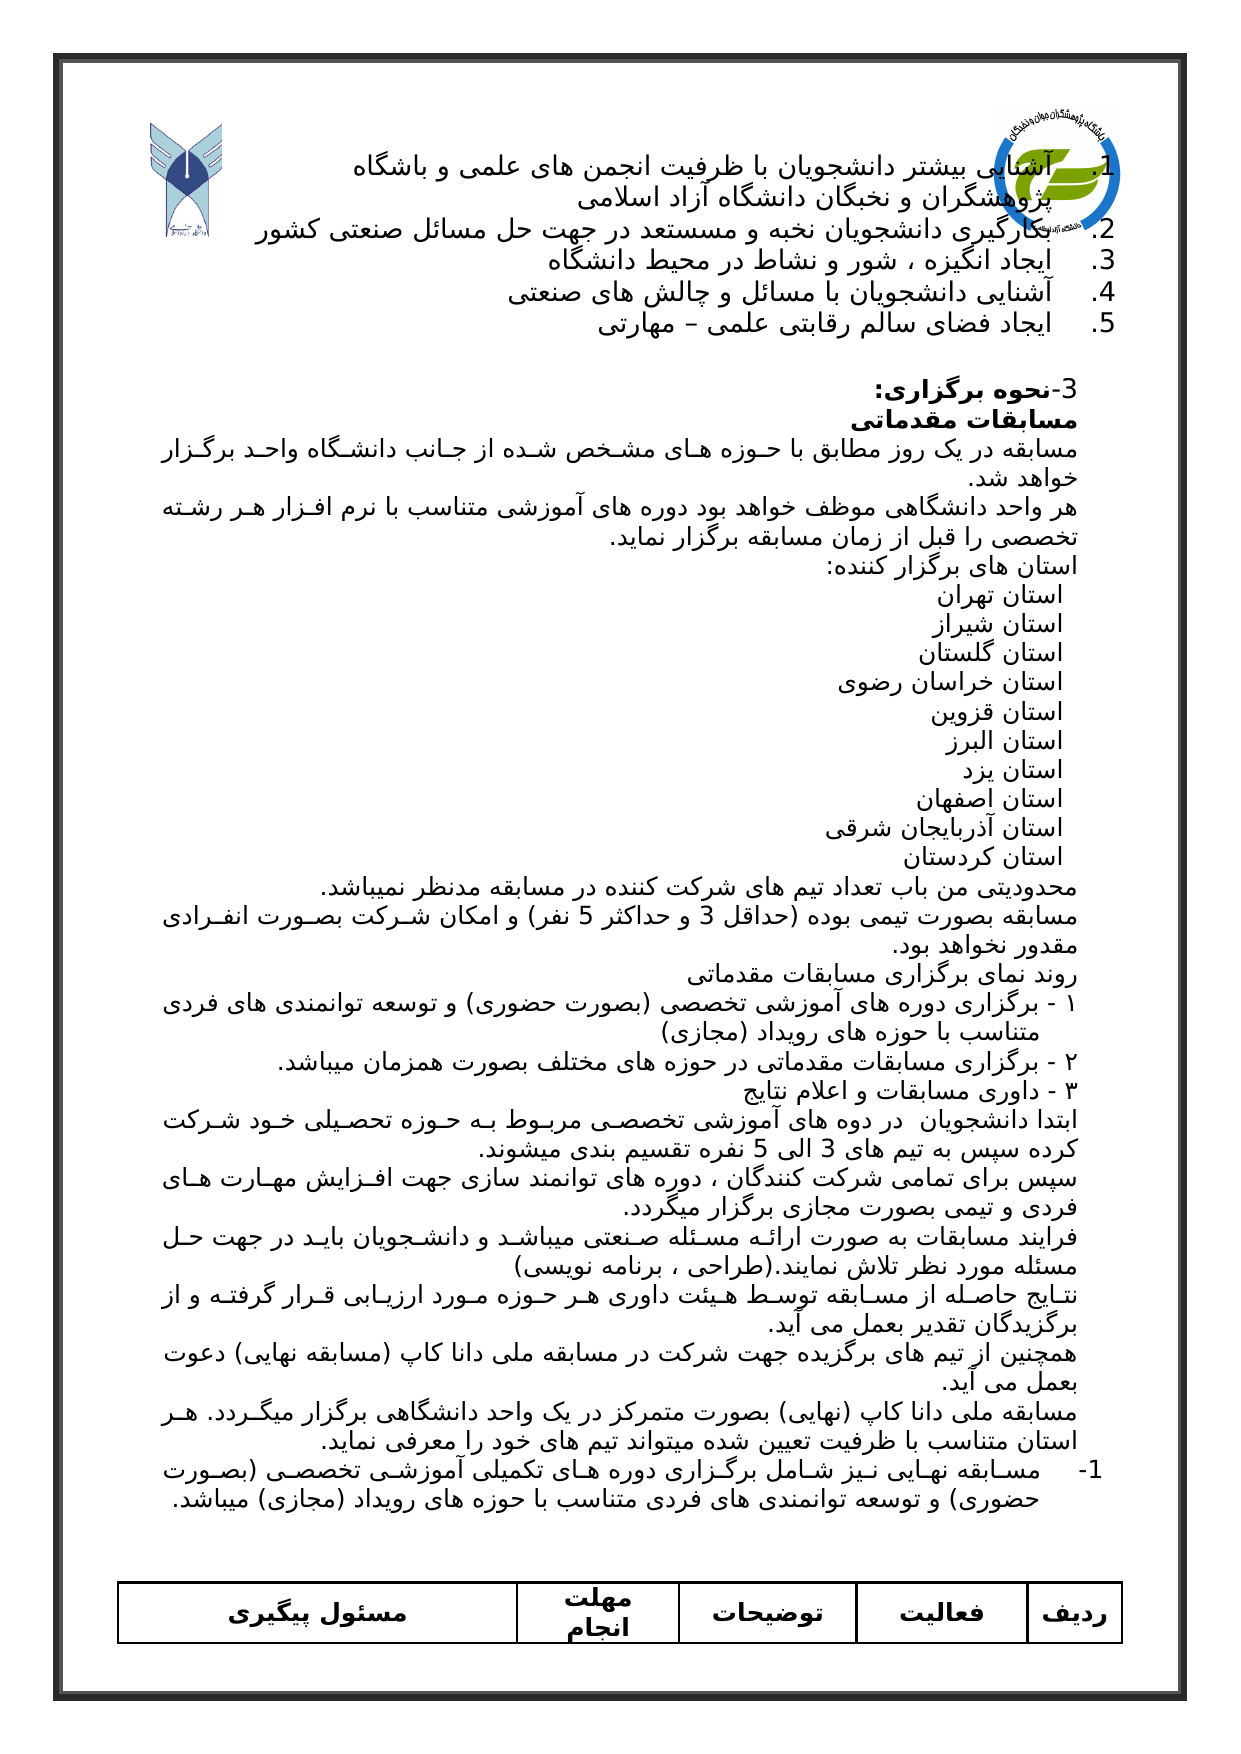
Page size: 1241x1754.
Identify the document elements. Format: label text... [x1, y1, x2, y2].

table_header مسئول پیگیری [119, 1584, 516, 1642]
text استان یزد [162, 755, 1078, 784]
text محدودیتی من باب تعداد تیم های شرکت کننده در مسابقه مدنظر نمیباشد. [162, 872, 1078, 901]
text مسابقات مقدماتی [162, 405, 1078, 434]
list ایجاد فضای سالم رقابتی علمی – مهارتی [162, 308, 1090, 339]
list ۲ - برگزاری مسابقات مقدماتی در حوزه های مختلف بصورت همزمان میباشد. [162, 1047, 1078, 1076]
text روند نمای برگزاری مسابقات مقدماتی [162, 959, 1078, 988]
list مسابقه نهایی نیز شامل برگزاری دوره های تکمیلی آموزشی تخصصی (بصورت حضوری) و توسعه توانمندی های فردی متناسب با حوزه های رویداد (مجازی) میباشد. [162, 1455, 1078, 1513]
text مسابقه ملی دانا کاپ (نهایی) بصورت متمرکز در یک واحد دانشگاهی برگزار میگردد. هر استان متناسب با ظرفیت تعیین شده میتواند تیم های خود را معرفی نماید. [162, 1397, 1078, 1455]
text همچنین از تیم های برگزیده جهت شرکت در مسابقه ملی دانا کاپ (مسابقه نهایی) دعوت بعمل می آید. [162, 1338, 1078, 1397]
text نتایج حاصله از مسابقه توسط هیئت داوری هر حوزه مورد ارزیابی قرار گرفته و از برگزیدگان تقدیر بعمل می آید. [162, 1280, 1078, 1338]
text هر واحد دانشگاهی موظف خواهد بود دوره های آموزشی متناسب با نرم افزار هر رشته تخصصی را قبل از زمان مسابقه برگزار نماید. [162, 492, 1078, 551]
text استان شیراز [162, 609, 1078, 638]
text فرایند مسابقات به صورت ارائه مسئله صنعتی میباشد و دانشجویان باید در جهت حل مسئله مورد نظر تلاش نمایند.(طراحی ، برنامه نویسی) [162, 1222, 1078, 1280]
text سپس برای تمامی شرکت کنندگان ، دوره های توانمند سازی جهت افزایش مهارت های فردی و تیمی بصورت مجازی برگزار میگردد. [162, 1163, 1078, 1222]
text استان خراسان رضوی [162, 667, 1078, 697]
text استان گلستان [162, 638, 1078, 667]
list آشنایی دانشجویان با مسائل و چالش های صنعتی [162, 276, 1090, 308]
list ۱ - برگزاری دوره های آموزشی تخصصی (بصورت حضوری) و توسعه توانمندی های فردی متناسب با حوزه های رویداد (مجازی) [162, 988, 1078, 1047]
text مسابقه بصورت تیمی بوده (حداقل 3 و حداکثر 5 نفر) و امکان شرکت بصورت انفرادی مقدور نخواهد بود. [162, 901, 1078, 959]
list ۳ - داوری مسابقات و اعلام نتایج [162, 1076, 1078, 1105]
picture [150, 122, 224, 237]
text استان تهران [162, 580, 1078, 609]
table_header مهلت انجام [518, 1584, 678, 1642]
picture [992, 108, 1122, 237]
table_header فعالیت [858, 1584, 1026, 1642]
text 3-نحوه برگزاری: [162, 373, 1078, 405]
text مسابقه در یک روز مطابق با حوزه های مشخص شده از جانب دانشگاه واحد برگزار خواهد شد. [162, 434, 1078, 492]
text استان البرز [162, 726, 1078, 755]
text استان های برگزار کننده: [162, 551, 1078, 580]
table_header توضیحات [680, 1584, 855, 1642]
text استان اصفهان [162, 784, 1078, 813]
table_header ردیف [1029, 1584, 1121, 1642]
list بکارگیری دانشجویان نخبه و مسستعد در جهت حل مسائل صنعتی کشور [162, 213, 1090, 245]
text استان قزوین [162, 697, 1078, 726]
list ایجاد انگیزه ، شور و نشاط در محیط دانشگاه [162, 245, 1090, 276]
text ابتدا دانشجویان در دوه های آموزشی تخصصی مربوط به حوزه تحصیلی خود شرکت کرده سپس به تیم های 3 الی 5 نفره تقسیم بندی میشوند. [162, 1105, 1078, 1163]
list آشنایی بیشتر دانشجویان با ظرفیت انجمن های علمی و باشگاه پژوهشگران و نخبگان دانشگاه آزاد اسلامی [224, 150, 1090, 213]
text استان آذربایجان شرقی [162, 813, 1078, 842]
text استان کردستان [162, 842, 1078, 872]
